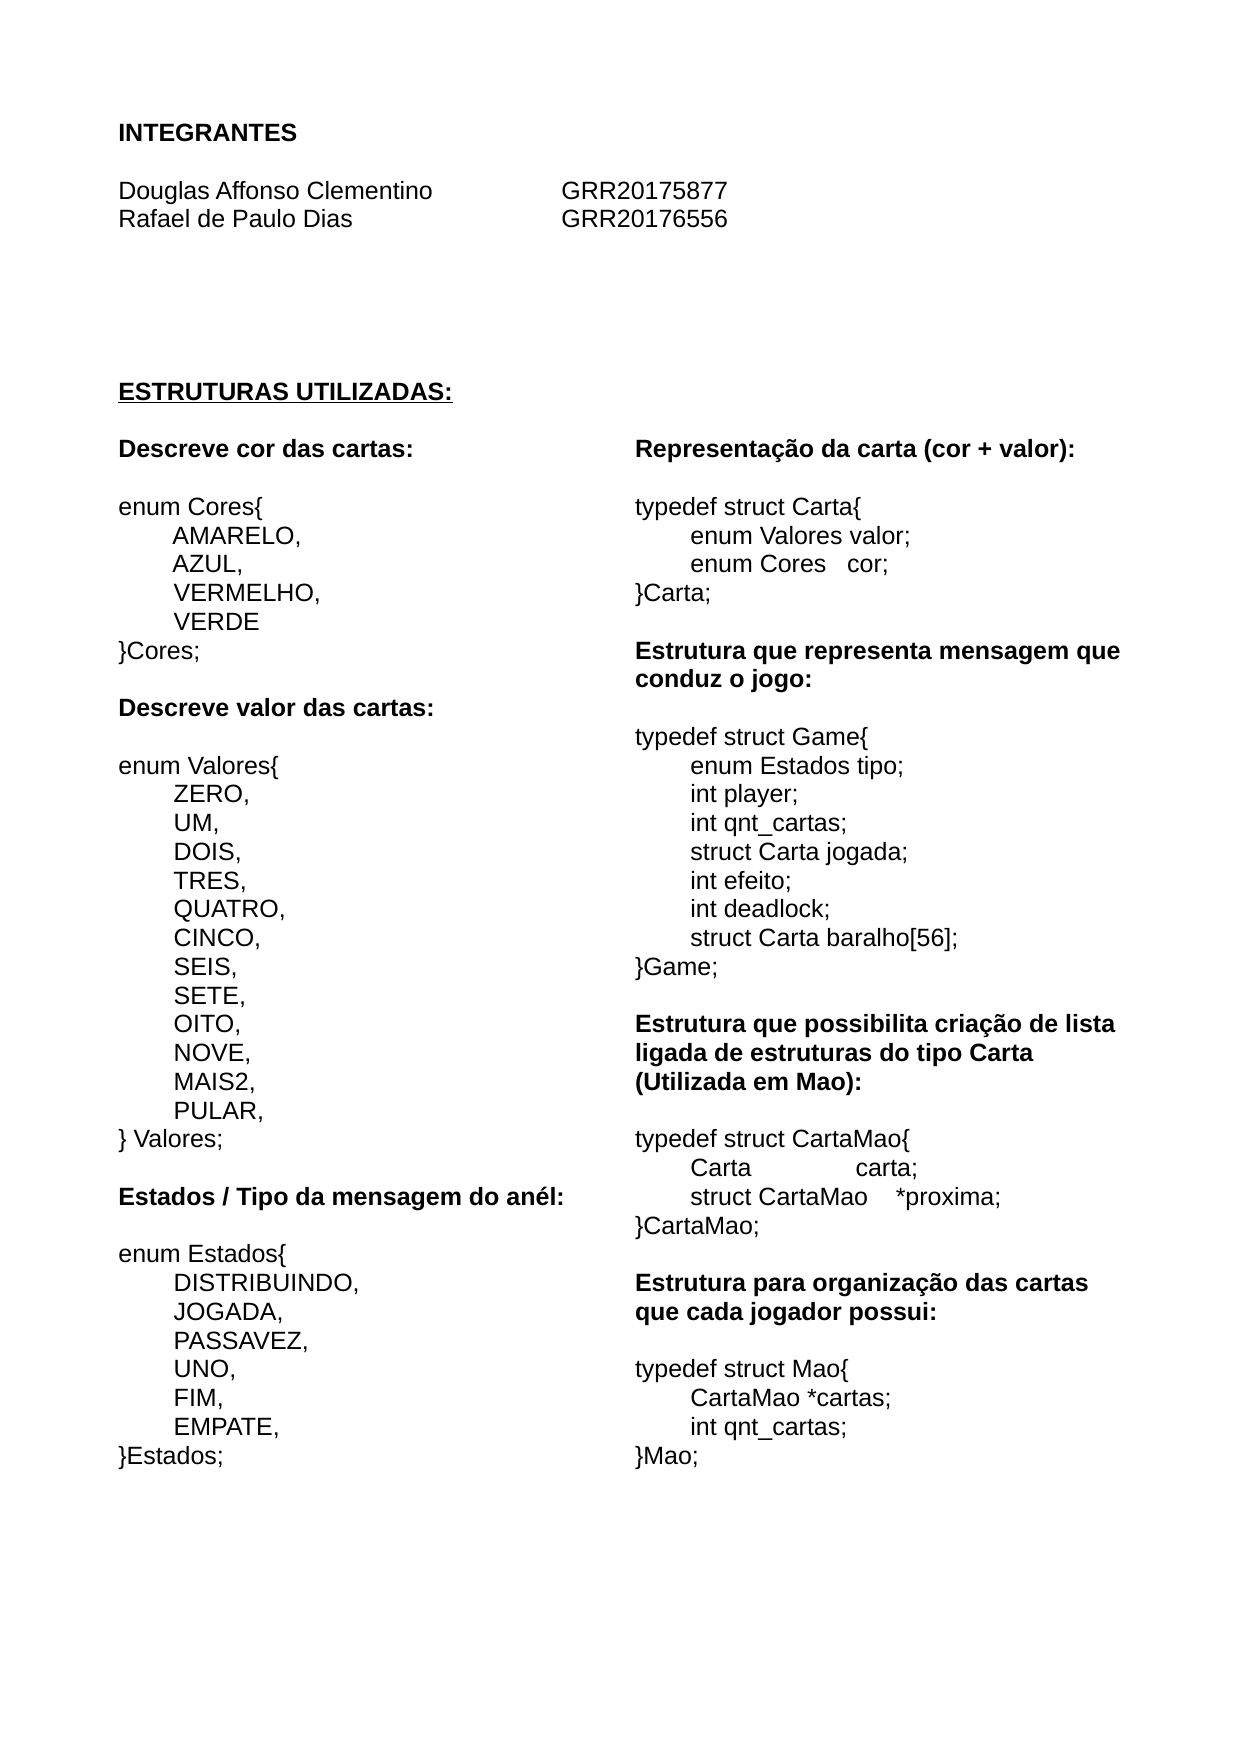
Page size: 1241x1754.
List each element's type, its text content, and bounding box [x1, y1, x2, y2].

text ESTRUTURAS UTILIZADAS: [118, 377, 1122, 406]
text typedef struct Game{ [635, 722, 1122, 751]
text Rafael de Paulo Dias GRR20176556 [118, 204, 1122, 233]
text CINCO, [118, 923, 605, 952]
text PASSAVEZ, [118, 1326, 605, 1354]
text int efeito; [635, 866, 1122, 894]
text Estrutura que representa mensagem que conduz o jogo: [635, 636, 1122, 693]
text SEIS, [118, 952, 605, 981]
text typedef struct Mao{ [635, 1354, 1122, 1383]
text VERMELHO, [118, 578, 605, 607]
text int qnt_cartas; [635, 1412, 1122, 1441]
text struct CartaMao *proxima; [635, 1182, 1122, 1211]
text AZUL, [118, 549, 605, 578]
text ZERO, [118, 779, 605, 808]
text Descreve valor das cartas: [118, 693, 605, 722]
text SETE, [118, 981, 605, 1009]
text }Cores; [118, 636, 605, 664]
text int deadlock; [635, 894, 1122, 923]
text DISTRIBUINDO, [118, 1268, 605, 1297]
text Carta carta; [635, 1153, 1122, 1182]
text Estrutura que possibilita criação de lista ligada de estruturas do tipo Carta (Utilizada em Mao): [635, 1009, 1122, 1096]
text JOGADA, [118, 1297, 605, 1326]
text QUATRO, [118, 894, 605, 923]
text }CartaMao; [635, 1211, 1122, 1239]
text DOIS, [118, 837, 605, 866]
text PULAR, [118, 1096, 605, 1124]
text }Estados; [118, 1441, 605, 1469]
text AMARELO, [118, 521, 605, 549]
text OITO, [118, 1009, 605, 1038]
text enum Valores valor; [635, 521, 1122, 549]
text enum Cores{ [118, 492, 605, 521]
text UM, [118, 808, 605, 837]
text Descreve cor das cartas: [118, 434, 605, 463]
text CartaMao *cartas; [635, 1383, 1122, 1412]
text enum Estados tipo; [635, 751, 1122, 779]
text UNO, [118, 1354, 605, 1383]
text }Game; [635, 952, 1122, 981]
text Estrutura para organização das cartas que cada jogador possui: [635, 1268, 1122, 1326]
text TRES, [118, 866, 605, 894]
text Representação da carta (cor + valor): [635, 434, 1122, 463]
text }Carta; [635, 578, 1122, 607]
text } Valores; [118, 1124, 605, 1153]
text VERDE [118, 607, 605, 636]
text }Mao; [635, 1441, 1122, 1469]
text FIM, [118, 1383, 605, 1412]
text int player; [635, 779, 1122, 808]
text Estados / Tipo da mensagem do anél: [118, 1182, 605, 1211]
text enum Cores cor; [635, 549, 1122, 578]
text struct Carta jogada; [635, 837, 1122, 866]
text int qnt_cartas; [635, 808, 1122, 837]
text Douglas Affonso Clementino GRR20175877 [118, 176, 1122, 204]
text MAIS2, [118, 1067, 605, 1096]
text enum Valores{ [118, 751, 605, 779]
text struct Carta baralho[56]; [635, 923, 1122, 952]
text INTEGRANTES [118, 118, 1122, 147]
text enum Estados{ [118, 1239, 605, 1268]
text EMPATE, [118, 1412, 605, 1441]
text typedef struct Carta{ [635, 492, 1122, 521]
text NOVE, [118, 1038, 605, 1067]
text typedef struct CartaMao{ [635, 1124, 1122, 1153]
